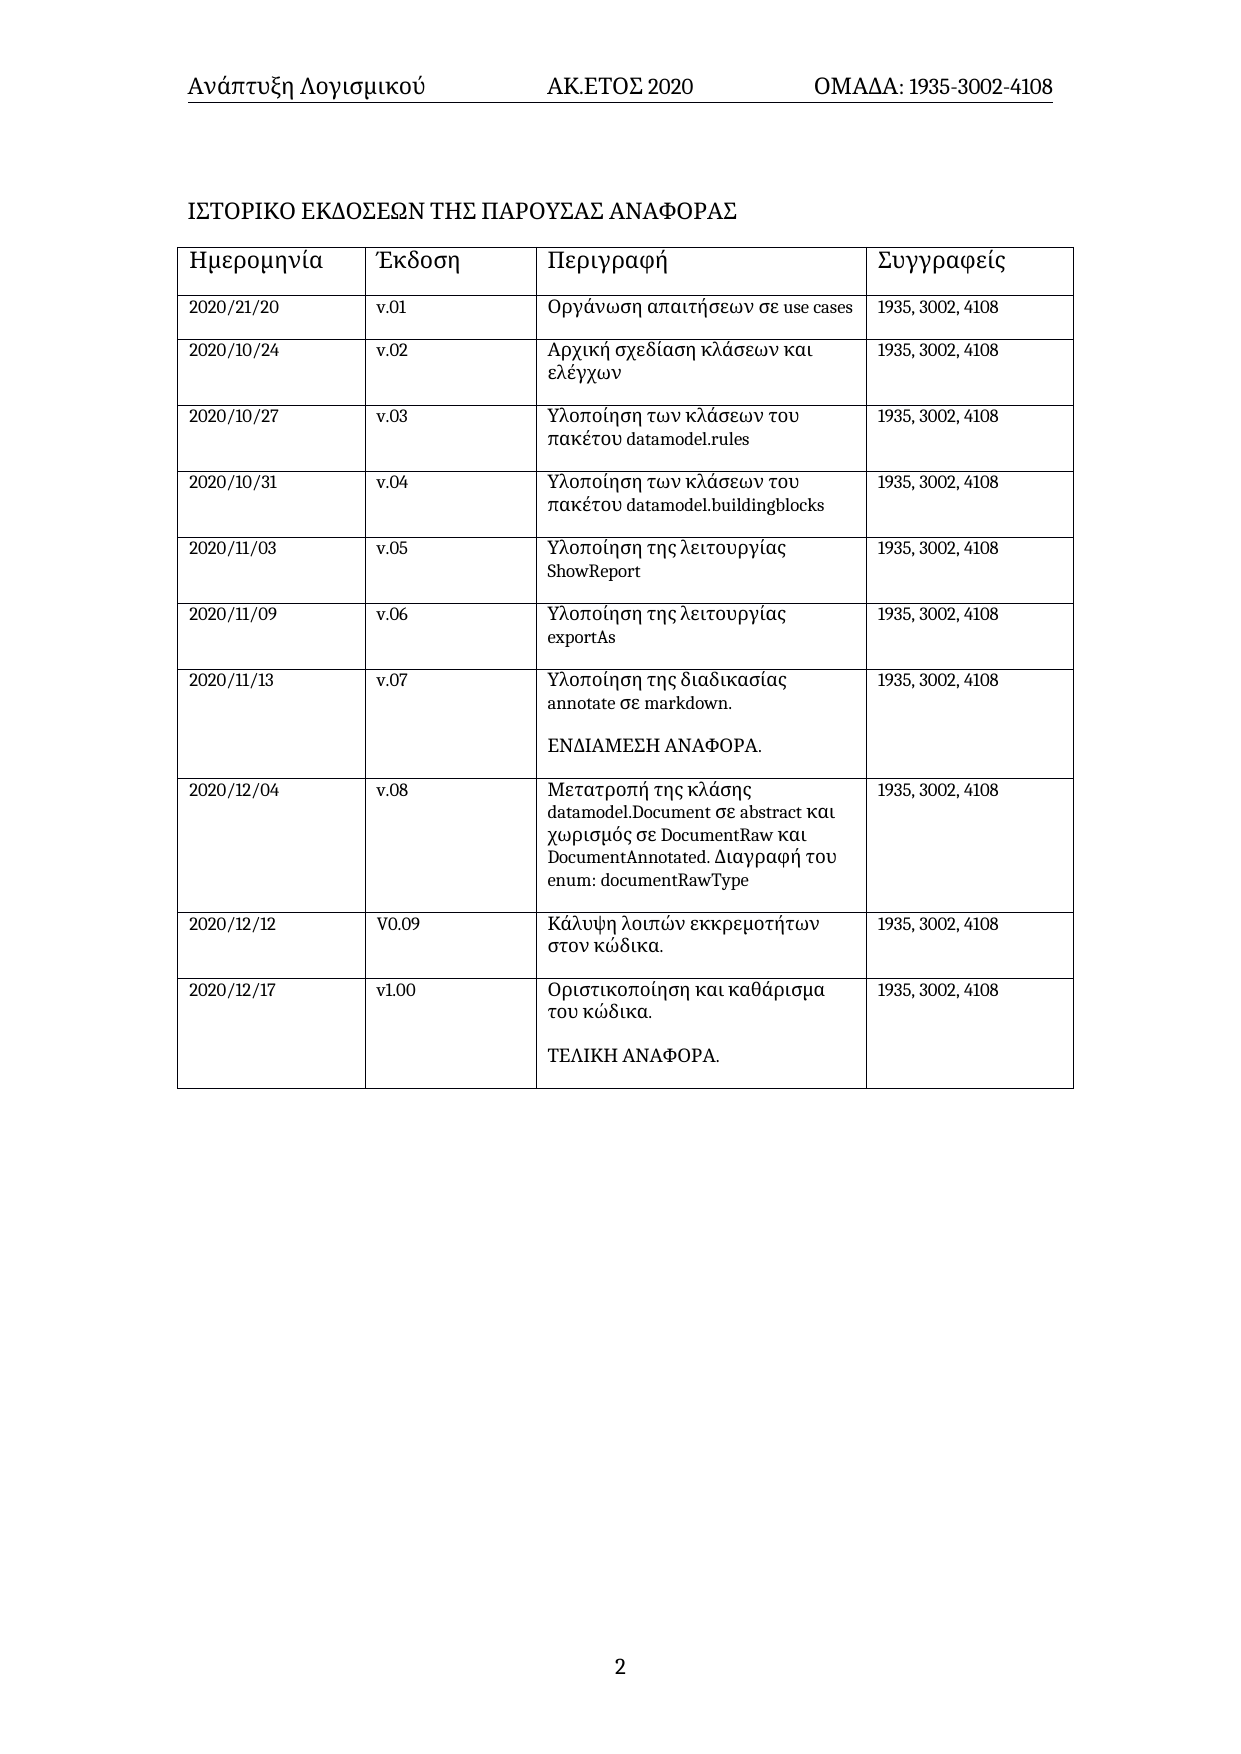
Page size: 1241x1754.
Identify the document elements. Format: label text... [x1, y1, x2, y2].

table_cell 1935, 3002, 4108 [867, 406, 1073, 471]
table_cell v.08 [366, 779, 536, 912]
table_cell 2020/11/09 [178, 604, 365, 669]
table_cell Υλοποίηση των κλάσεων του πακέτου datamodel.buildingblocks [537, 472, 866, 537]
table_cell v.04 [366, 472, 536, 537]
table_header Έκδοση [366, 248, 536, 295]
table_cell Υλοποίηση της λειτουργίας exportAs [537, 604, 866, 669]
table_cell 1935, 3002, 4108 [867, 604, 1073, 669]
table_cell Αρχική σχεδίαση κλάσεων και ελέγχων [537, 340, 866, 404]
table_cell 2020/10/24 [178, 340, 365, 404]
table_cell v.07 [366, 670, 536, 778]
table_cell 1935, 3002, 4108 [867, 340, 1073, 404]
table_cell 2020/11/13 [178, 670, 365, 778]
table_cell 1935, 3002, 4108 [867, 296, 1073, 338]
table_cell 1935, 3002, 4108 [867, 538, 1073, 603]
table_cell v.01 [366, 296, 536, 338]
table_cell 2020/10/31 [178, 472, 365, 537]
table_cell 1935, 3002, 4108 [867, 472, 1073, 537]
table_cell Οριστικοποίηση και καθάρισμα του κώδικα. ΤΕΛΙΚΗ ΑΝΑΦΟΡΑ. [537, 979, 866, 1088]
table_cell 2020/12/12 [178, 913, 365, 978]
table_cell Οργάνωση απαιτήσεων σε use cases [537, 296, 866, 338]
table_cell 2020/10/27 [178, 406, 365, 471]
text ΙΣΤΟΡΙΚΟ ΕΚΔΟΣΕΩΝ ΤΗΣ ΠΑΡΟΥΣΑΣ ΑΝΑΦΟΡΑΣ [187, 198, 1053, 225]
table_cell v.05 [366, 538, 536, 603]
table_cell 1935, 3002, 4108 [867, 779, 1073, 912]
table_cell 1935, 3002, 4108 [867, 979, 1073, 1088]
table_header Περιγραφή [537, 248, 866, 295]
table_cell 2020/11/03 [178, 538, 365, 603]
table_cell v.02 [366, 340, 536, 404]
table_cell Κάλυψη λοιπών εκκρεμοτήτων στον κώδικα. [537, 913, 866, 978]
table_cell 2020/21/20 [178, 296, 365, 338]
table_cell 2020/12/04 [178, 779, 365, 912]
table_cell Υλοποίηση της διαδικασίας annotate σε markdown. ΕΝΔΙΑΜΕΣΗ ΑΝΑΦΟΡΑ. [537, 670, 866, 778]
table_cell V0.09 [366, 913, 536, 978]
table_cell 2020/12/17 [178, 979, 365, 1088]
table_cell 1935, 3002, 4108 [867, 913, 1073, 978]
table_cell Υλοποίηση της λειτουργίας ShowReport [537, 538, 866, 603]
table_header Ημερομηνία [178, 248, 365, 295]
table_cell v.03 [366, 406, 536, 471]
table_cell Μετατροπή της κλάσης datamodel.Document σε abstract και χωρισμός σε DocumentRaw και DocumentAnnotated. Διαγραφή του enum: documentRawType [537, 779, 866, 912]
table_header Συγγραφείς [867, 248, 1073, 295]
table_cell Υλοποίηση των κλάσεων του πακέτου datamodel.rules [537, 406, 866, 471]
table_cell 1935, 3002, 4108 [867, 670, 1073, 778]
table_cell v.06 [366, 604, 536, 669]
table_cell v1.00 [366, 979, 536, 1088]
